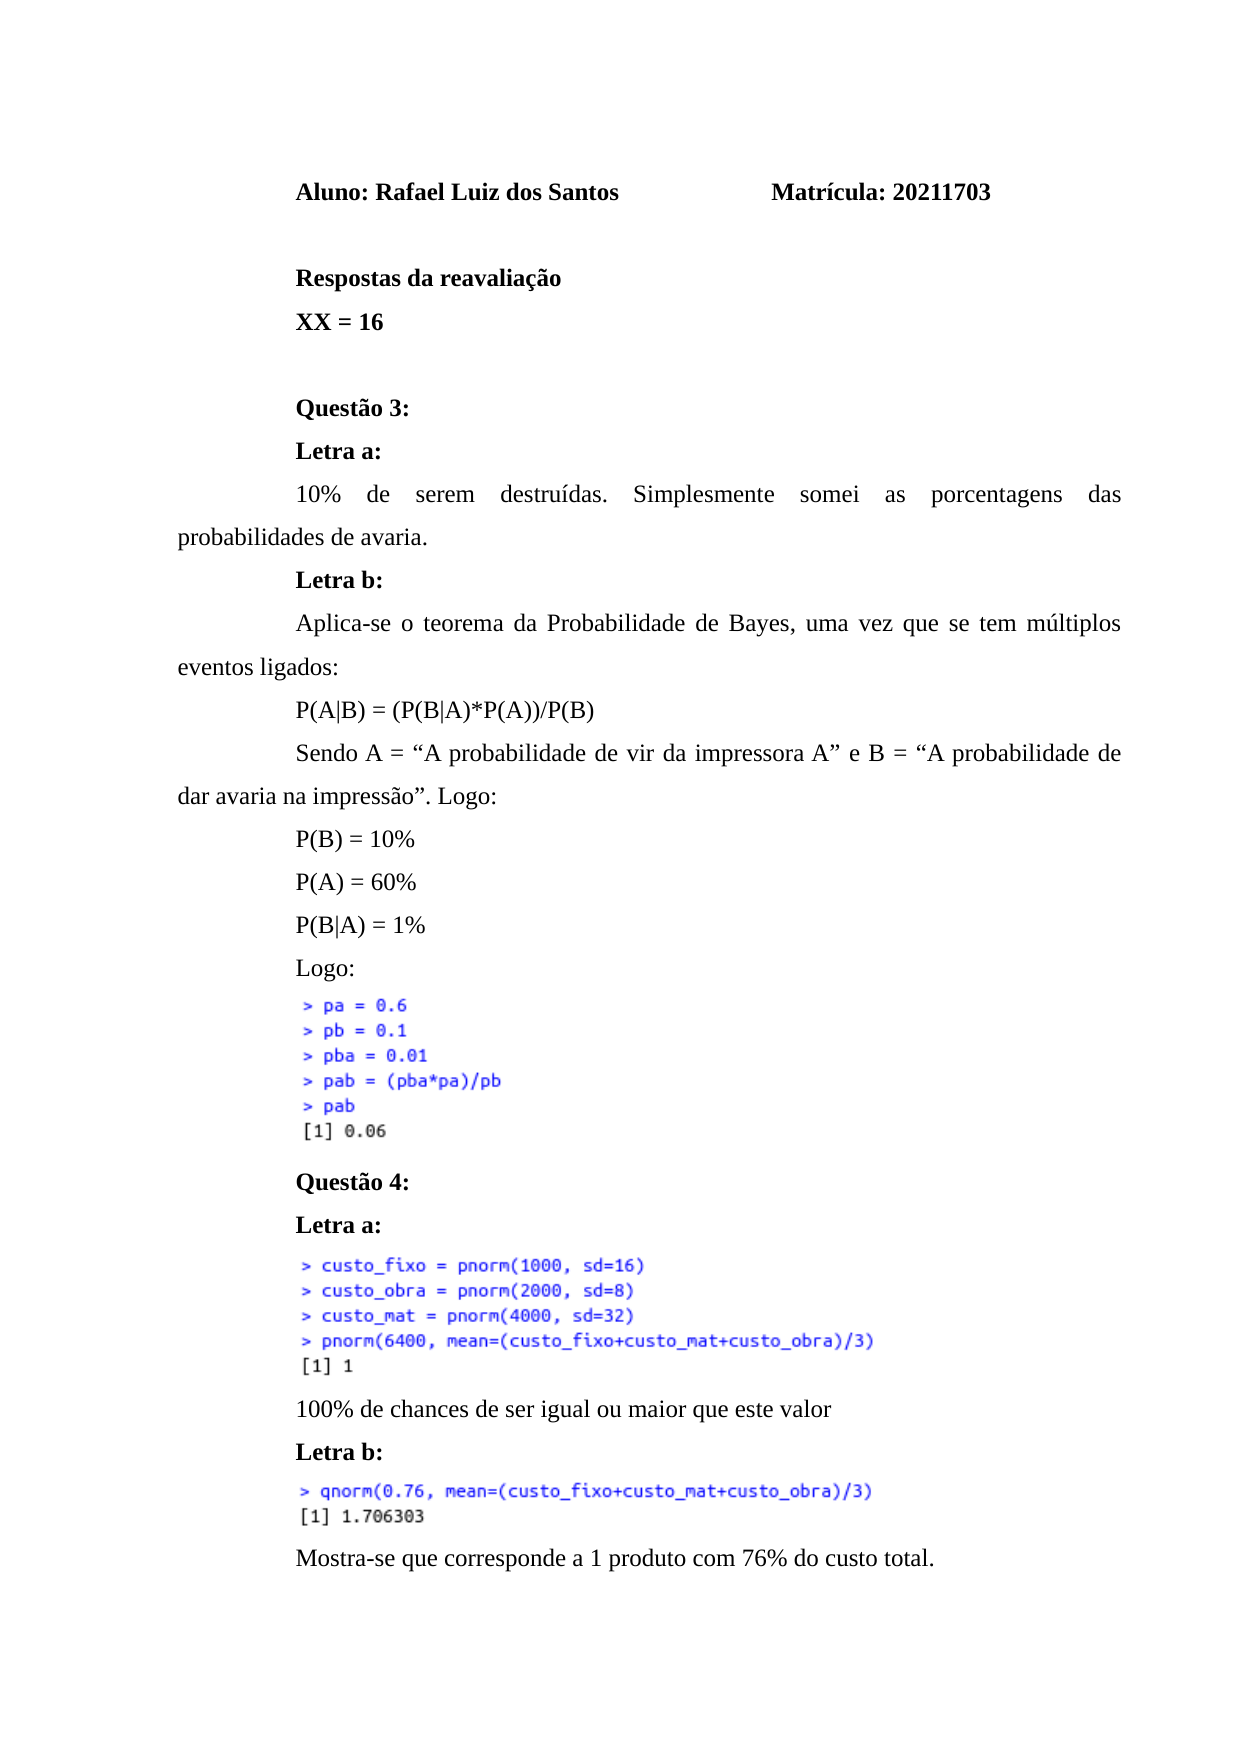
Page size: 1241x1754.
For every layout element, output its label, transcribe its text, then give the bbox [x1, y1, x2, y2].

text Questão 4: [177, 1167, 1122, 1196]
text Aluno: Rafael Luiz dos Santos Matrícula: 20211703 [177, 177, 1122, 206]
picture [295, 1253, 893, 1380]
text P(A) = 60% [177, 867, 1122, 896]
text Aplica-se o teorema da Probabilidade de Bayes, uma vez que se tem múltiplos eventos ligados: [177, 608, 1122, 680]
picture [295, 996, 535, 1153]
text P(B|A) = 1% [177, 910, 1122, 939]
text XX = 16 [177, 307, 1122, 335]
picture [295, 1480, 882, 1529]
text Mostra-se que corresponde a 1 produto com 76% do custo total. [177, 1543, 1122, 1572]
text Letra b: [177, 565, 1122, 594]
text Sendo A = “A probabilidade de vir da impressora A” e B = “A probabilidade de dar avaria na impressão”. Logo: [177, 738, 1122, 810]
text Respostas da reavaliação [177, 263, 1122, 292]
text Letra b: [177, 1437, 1122, 1466]
text 100% de chances de ser igual ou maior que este valor [177, 1394, 1122, 1423]
text P(B) = 10% [177, 824, 1122, 853]
text Logo: [177, 953, 1122, 982]
text 10% de serem destruídas. Simplesmente somei as porcentagens das probabilidades de avaria. [177, 479, 1122, 551]
text Letra a: [177, 436, 1122, 465]
text Letra a: [177, 1210, 1122, 1239]
text Questão 3: [177, 393, 1122, 422]
text P(A|B) = (P(B|A)*P(A))/P(B) [177, 695, 1122, 723]
